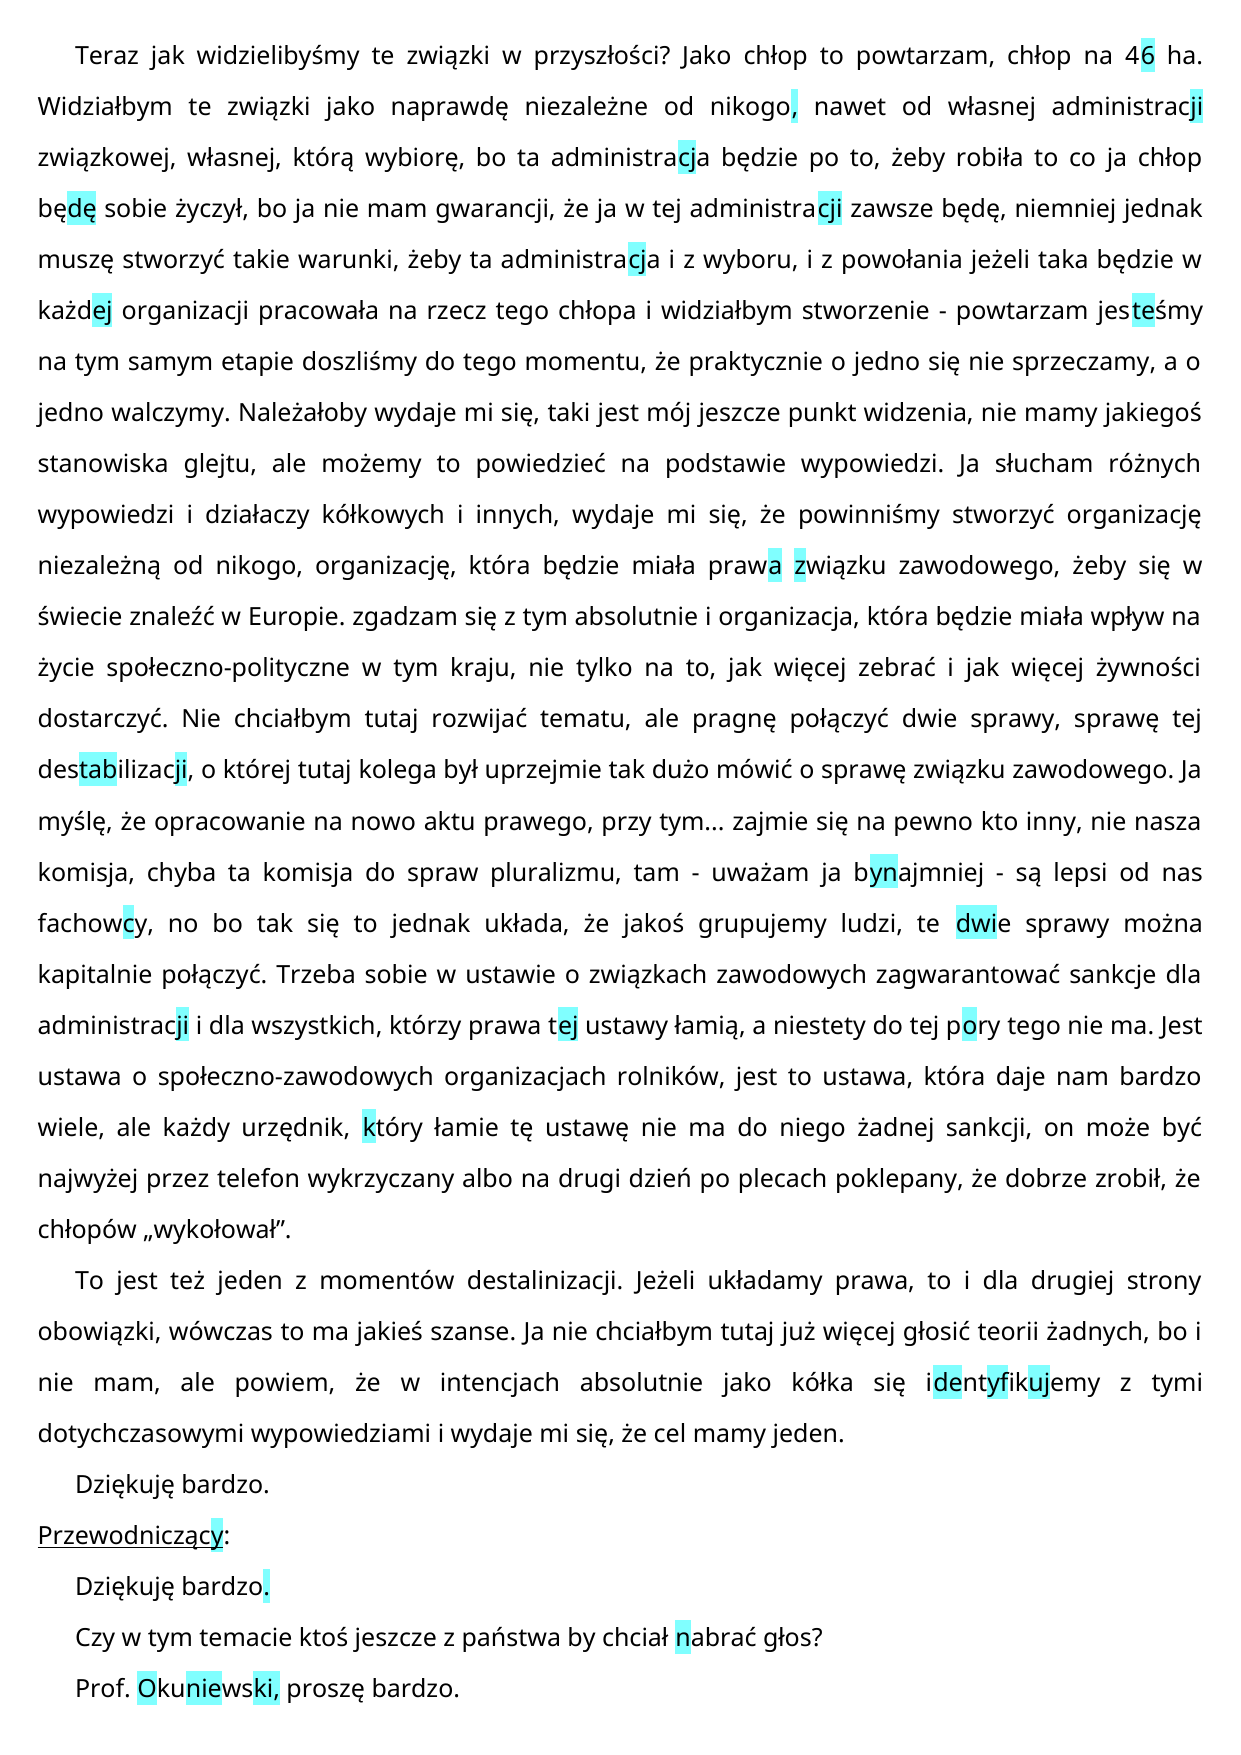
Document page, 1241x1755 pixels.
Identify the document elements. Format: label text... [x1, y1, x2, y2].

text Teraz jak widzielibyśmy te związki w przyszłości? Jako chłop to powtarzam, chłop na 46 ha. Widziałbym te związki jako naprawdę niezależne od nikogo, nawet od własnej administracji związkowej, własnej, którą wybiorę, bo ta administracja będzie po to, żeby robiła to co ja chłop będę sobie życzył, bo ja nie mam gwarancji, że ja w tej administracji zawsze będę, niemniej jednak muszę stworzyć takie warunki, żeby ta administracja i z wyboru, i z powołania jeżeli taka będzie w każdej organizacji pracowała na rzecz tego chłopa i widziałbym stworzenie - powtarzam jesteśmy na tym samym etapie doszliśmy do tego momentu, że praktycznie o jedno się nie sprzeczamy, a o jedno walczymy. Należałoby wydaje mi się, taki jest mój jeszcze punkt widzenia, nie mamy jakiegoś stanowiska glejtu, ale możemy to powiedzieć na podstawie wypowiedzi. Ja słucham różnych wypowiedzi i działaczy kółkowych i innych, wydaje mi się, że powinniśmy stworzyć organizację niezależną od nikogo, organizację, która będzie miała prawa związku zawodowego, żeby się w świecie znaleźć w Europie. zgadzam się z tym absolutnie i organizacja, która będzie miała wpływ na życie społeczno-polityczne w tym kraju, nie tylko na to, jak więcej zebrać i jak więcej żywności dostarczyć. Nie chciałbym tutaj rozwijać tematu, ale pragnę połączyć dwie sprawy, sprawę tej destabilizacji, o której tutaj kolega był uprzejmie tak dużo mówić o sprawę związku zawodowego. Ja myślę, że opracowanie na nowo aktu prawego, przy tym... zajmie się na pewno kto inny, nie nasza komisja, chyba ta komisja do spraw pluralizmu, tam - uważam ja bynajmniej - są lepsi od nas fachowcy, no bo tak się to jednak układa, że jakoś grupujemy ludzi, te dwie sprawy można kapitalnie połączyć. Trzeba sobie w ustawie o związkach zawodowych zagwarantować sankcje dla administracji i dla wszystkich, którzy prawa tej ustawy łamią, a niestety do tej pory tego nie ma. Jest ustawa o społeczno-zawodowych organizacjach rolników, jest to ustawa, która daje nam bardzo wiele, ale każdy urzędnik, który łamie tę ustawę nie ma do niego żadnej sankcji, on może być najwyżej przez telefon wykrzyczany albo na drugi dzień po plecach poklepany, że dobrze zrobił, że chłopów „wykołował”. [37, 37, 1203, 1246]
text Prof. Okuniewski, proszę bardzo. [37, 1671, 1203, 1705]
text Dziękuję bardzo. [37, 1569, 1203, 1603]
text Czy w tym temacie ktoś jeszcze z państwa by chciał nabrać głos? [37, 1620, 1203, 1654]
text Dziękuję bardzo. [37, 1467, 1203, 1501]
text Przewodniczący: [37, 1518, 1203, 1552]
text To jest też jeden z momentów destalinizacji. Jeżeli układamy prawa, to i dla drugiej strony obowiązki, wówczas to ma jakieś szanse. Ja nie chciałbym tutaj już więcej głosić teorii żadnych, bo i nie mam, ale powiem, że w intencjach absolutnie jako kółka się identyfikujemy z tymi dotychczasowymi wypowiedziami i wydaje mi się, że cel mamy jeden. [37, 1262, 1203, 1450]
